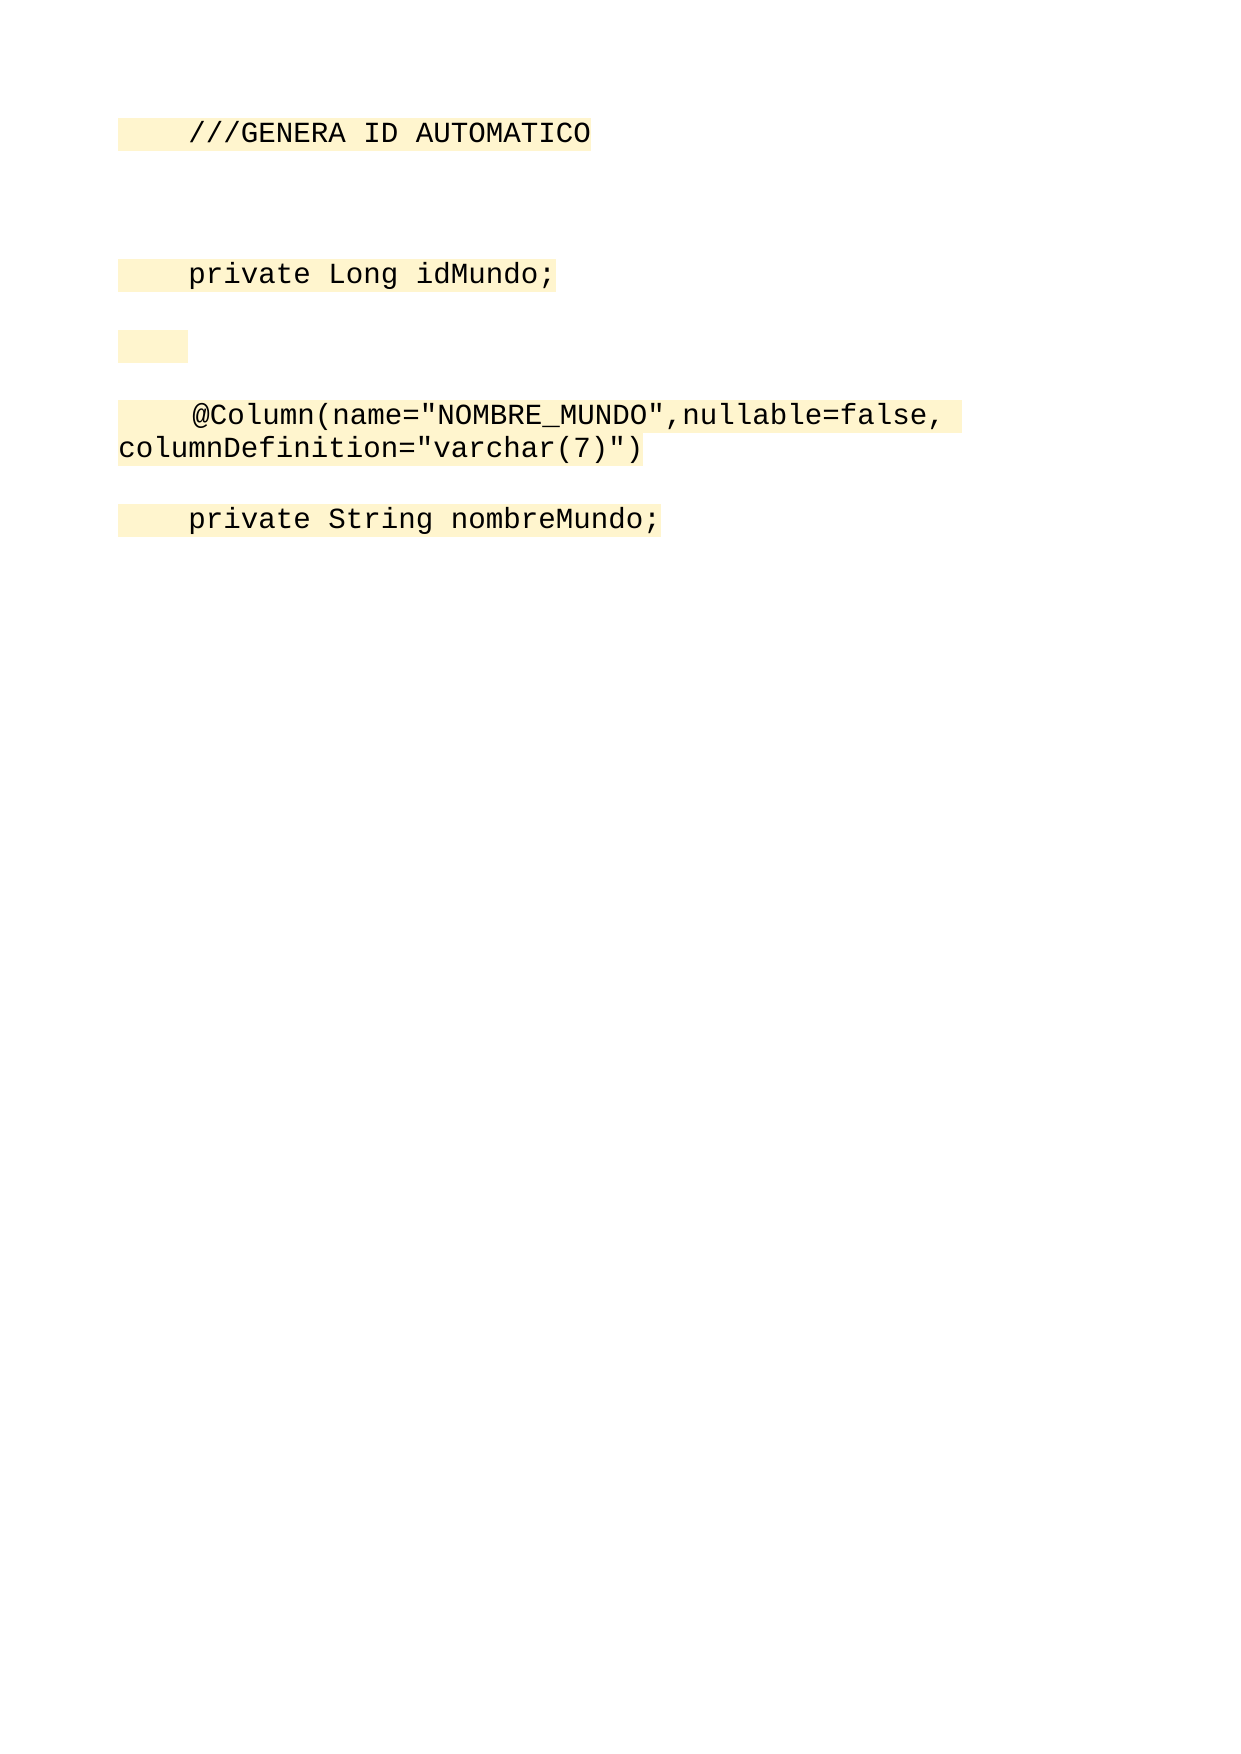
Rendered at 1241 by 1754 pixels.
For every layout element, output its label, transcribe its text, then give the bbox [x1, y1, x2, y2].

text private Long idMundo; [556, 259, 1122, 292]
text ///GENERA ID AUTOMATICO [591, 118, 1122, 151]
text @Column(name="NOMBRE_MUNDO",nullable=false, columnDefinition="varchar(7)") [643, 400, 1122, 466]
text private String nombreMundo; [661, 504, 1122, 537]
